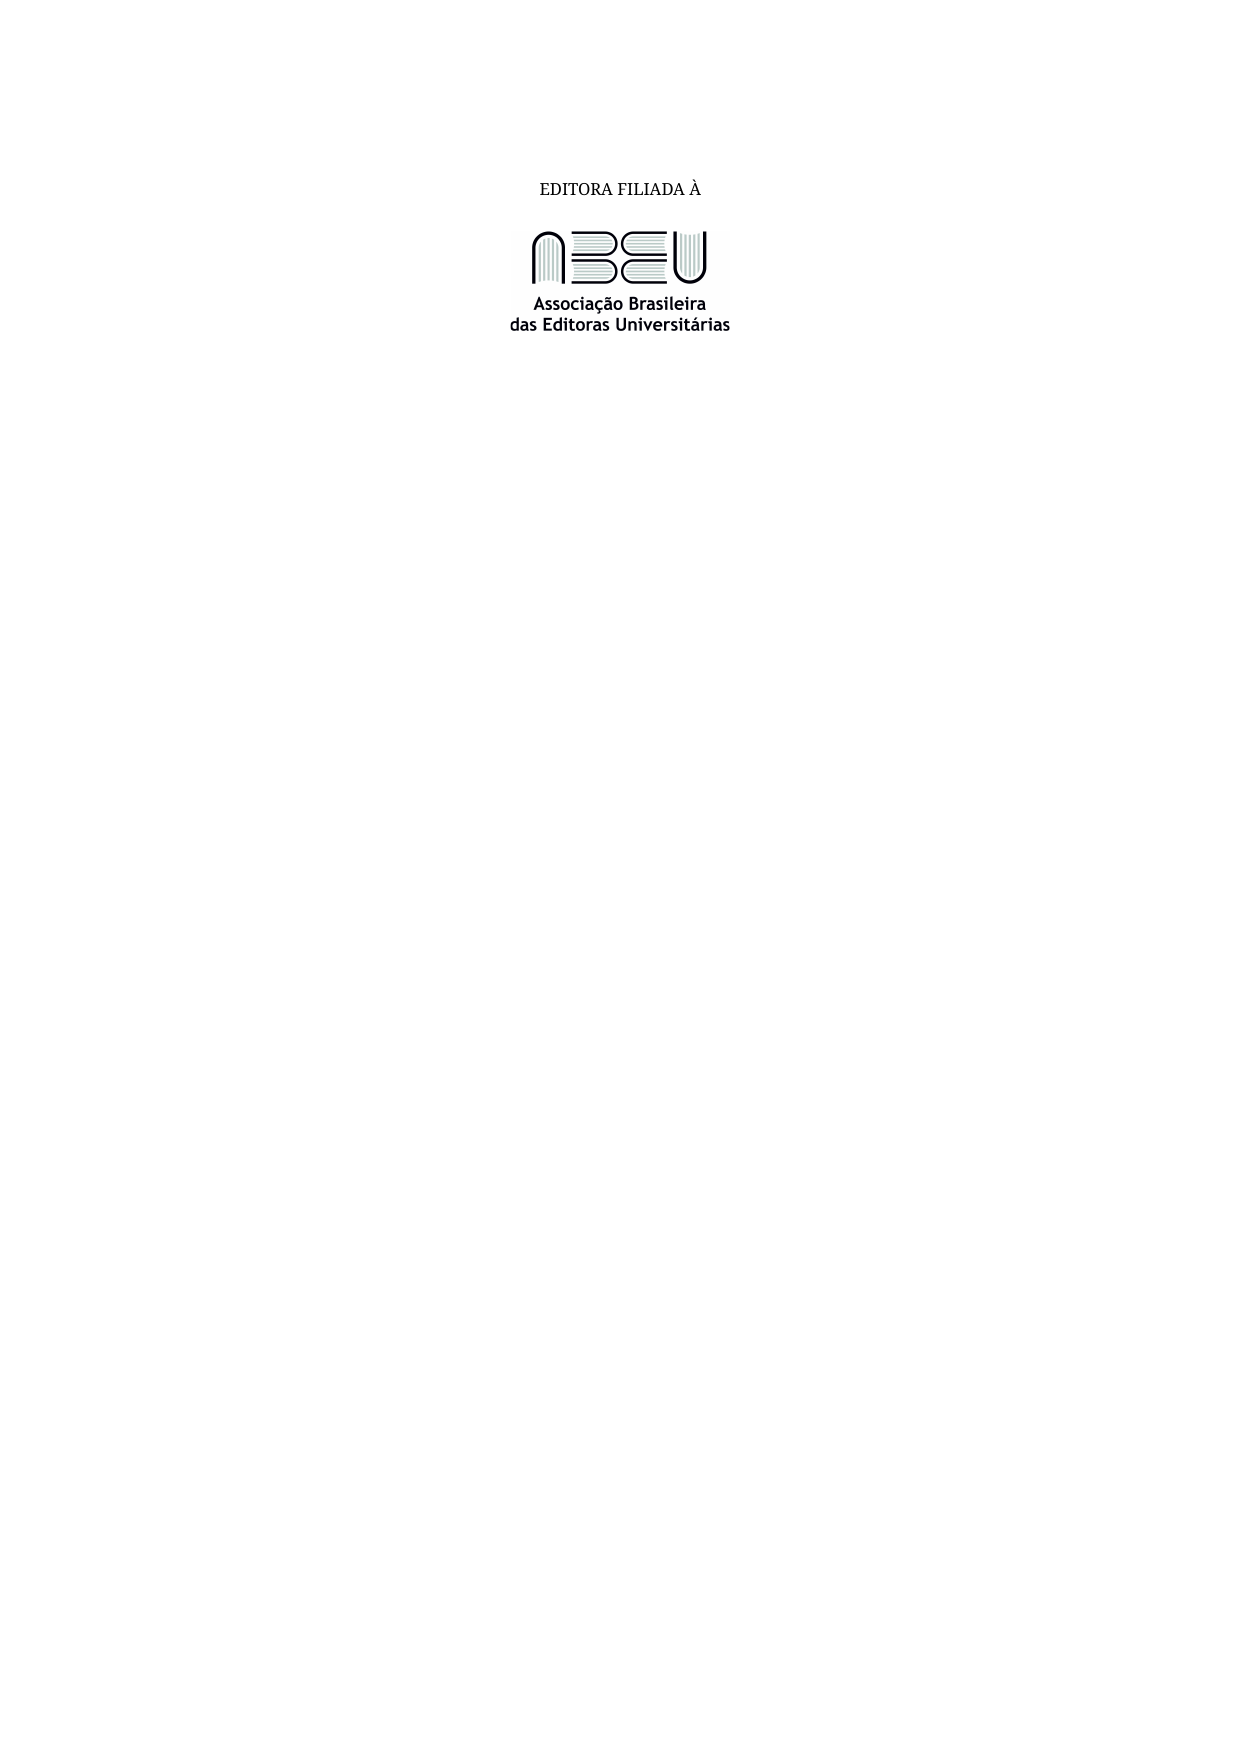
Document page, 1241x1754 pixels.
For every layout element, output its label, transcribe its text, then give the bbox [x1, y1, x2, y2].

text Editora filiada à [187, 177, 1053, 200]
picture [510, 231, 730, 331]
